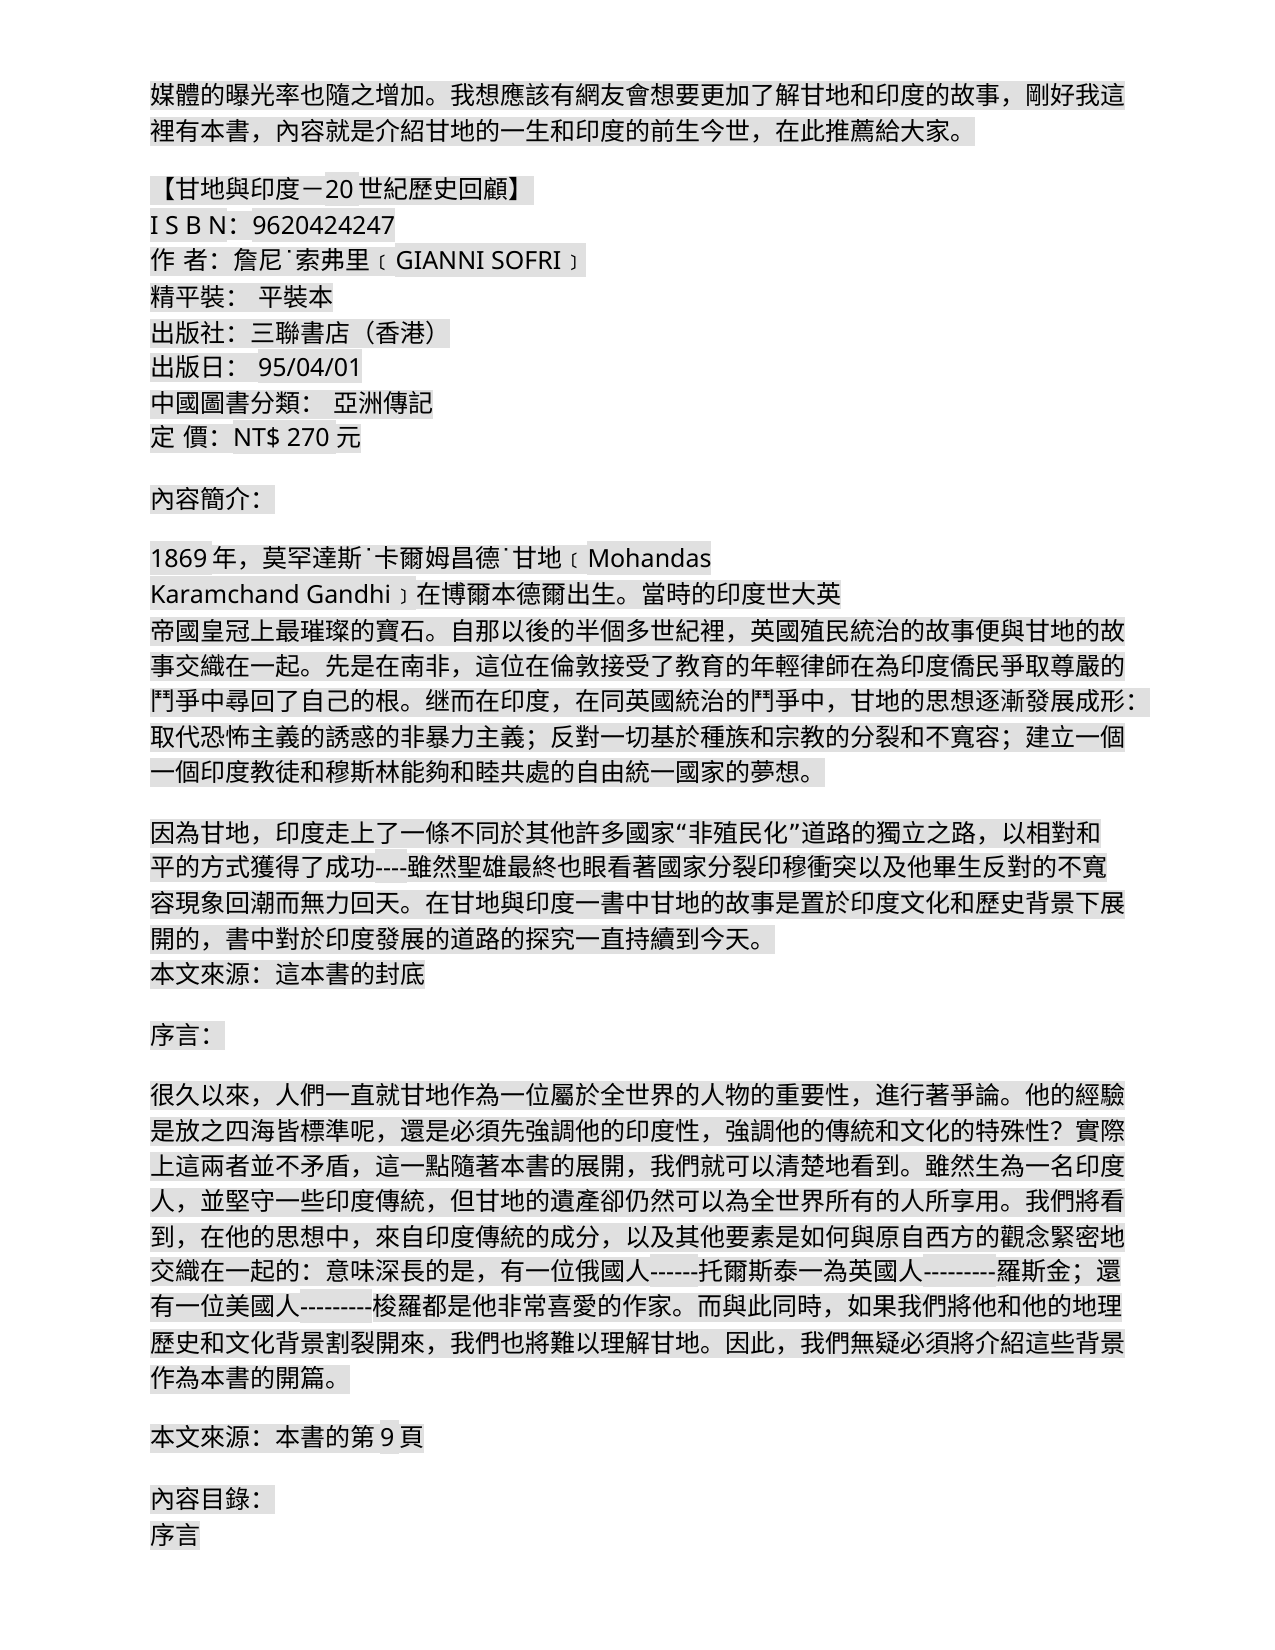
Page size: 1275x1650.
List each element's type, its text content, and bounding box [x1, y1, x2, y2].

text 很久以來，人們一直就甘地作為一位屬於全世界的人物的重要性，進行著爭論。他的經驗是放之四海皆標準呢，還是必須先強調他的印度性，強調他的傳統和文化的特殊性？實際上這兩者並不矛盾，這一點隨著本書的展開，我們就可以清楚地看到。雖然生為一名印度人，並堅守一些印度傳統，但甘地的遺產卻仍然可以為全世界所有的人所享用。我們將看到，在他的思想中，來自印度傳統的成分，以及其他要素是如何與原自西方的觀念緊密地交織在一起的：意味深長的是，有一位俄國人------托爾斯泰一為英國人---------羅斯金；還有一位美國人---------梭羅都是他非常喜愛的作家。而與此同時，如果我們將他和他的地理歷史和文化背景割裂開來，我們也將難以理解甘地。因此，我們無疑必須將介紹這些背景作為本書的開篇。 [150, 1075, 1125, 1394]
text 因為甘地，印度走上了一條不同於其他許多國家“非殖民化”道路的獨立之路，以相對和平的方式獲得了成功----雖然聖雄最終也眼看著國家分裂印穆衝突以及他畢生反對的不寬容現象回潮而無力回天。在甘地與印度一書中甘地的故事是置於印度文化和歷史背景下展開的，書中對於印度發展的道路的探究一直持續到今天。 本文來源：這本書的封底 [150, 812, 1125, 989]
text 1869年，莫罕達斯˙卡爾姆昌德˙甘地﹝Mohandas Karamchand Gandhi﹞在博爾本德爾出生。當時的印度世大英 帝國皇冠上最璀璨的寶石。自那以後的半個多世紀裡，英國殖民統治的故事便與甘地的故事交織在一起。先是在南非，這位在倫敦接受了教育的年輕律師在為印度僑民爭取尊嚴的鬥爭中尋回了自己的根。继而在印度，在同英國統治的鬥爭中，甘地的思想逐漸發展成形：取代恐怖主義的誘惑的非暴力主義；反對一切基於種族和宗教的分裂和不寬容；建立一個一個印度教徒和穆斯林能夠和睦共處的自由統一國家的夢想。 [150, 539, 1125, 787]
text 序言： [150, 1014, 1125, 1050]
text 本文來源：本書的第9頁 [150, 1419, 1125, 1454]
text 媒體的曝光率也隨之增加。我想應該有網友會想要更加了解甘地和印度的故事，剛好我這裡有本書，內容就是介紹甘地的一生和印度的前生今世，在此推薦給大家。 [150, 75, 1125, 146]
text 內容簡介： [150, 479, 1125, 514]
text 【甘地與印度－20世紀歷史回顧】 I S B N：9620424247 作 者：詹尼˙索弗里﹝GIANNI SOFRI﹞ 精平裝： 平裝本 出版社：三聯書店（香港） 出版日： 95/04/01 中國圖書分類： 亞洲傳記 定 價：NT$ 270 元 [150, 171, 1125, 454]
text 內容目錄： 序言 [150, 1479, 1125, 1550]
